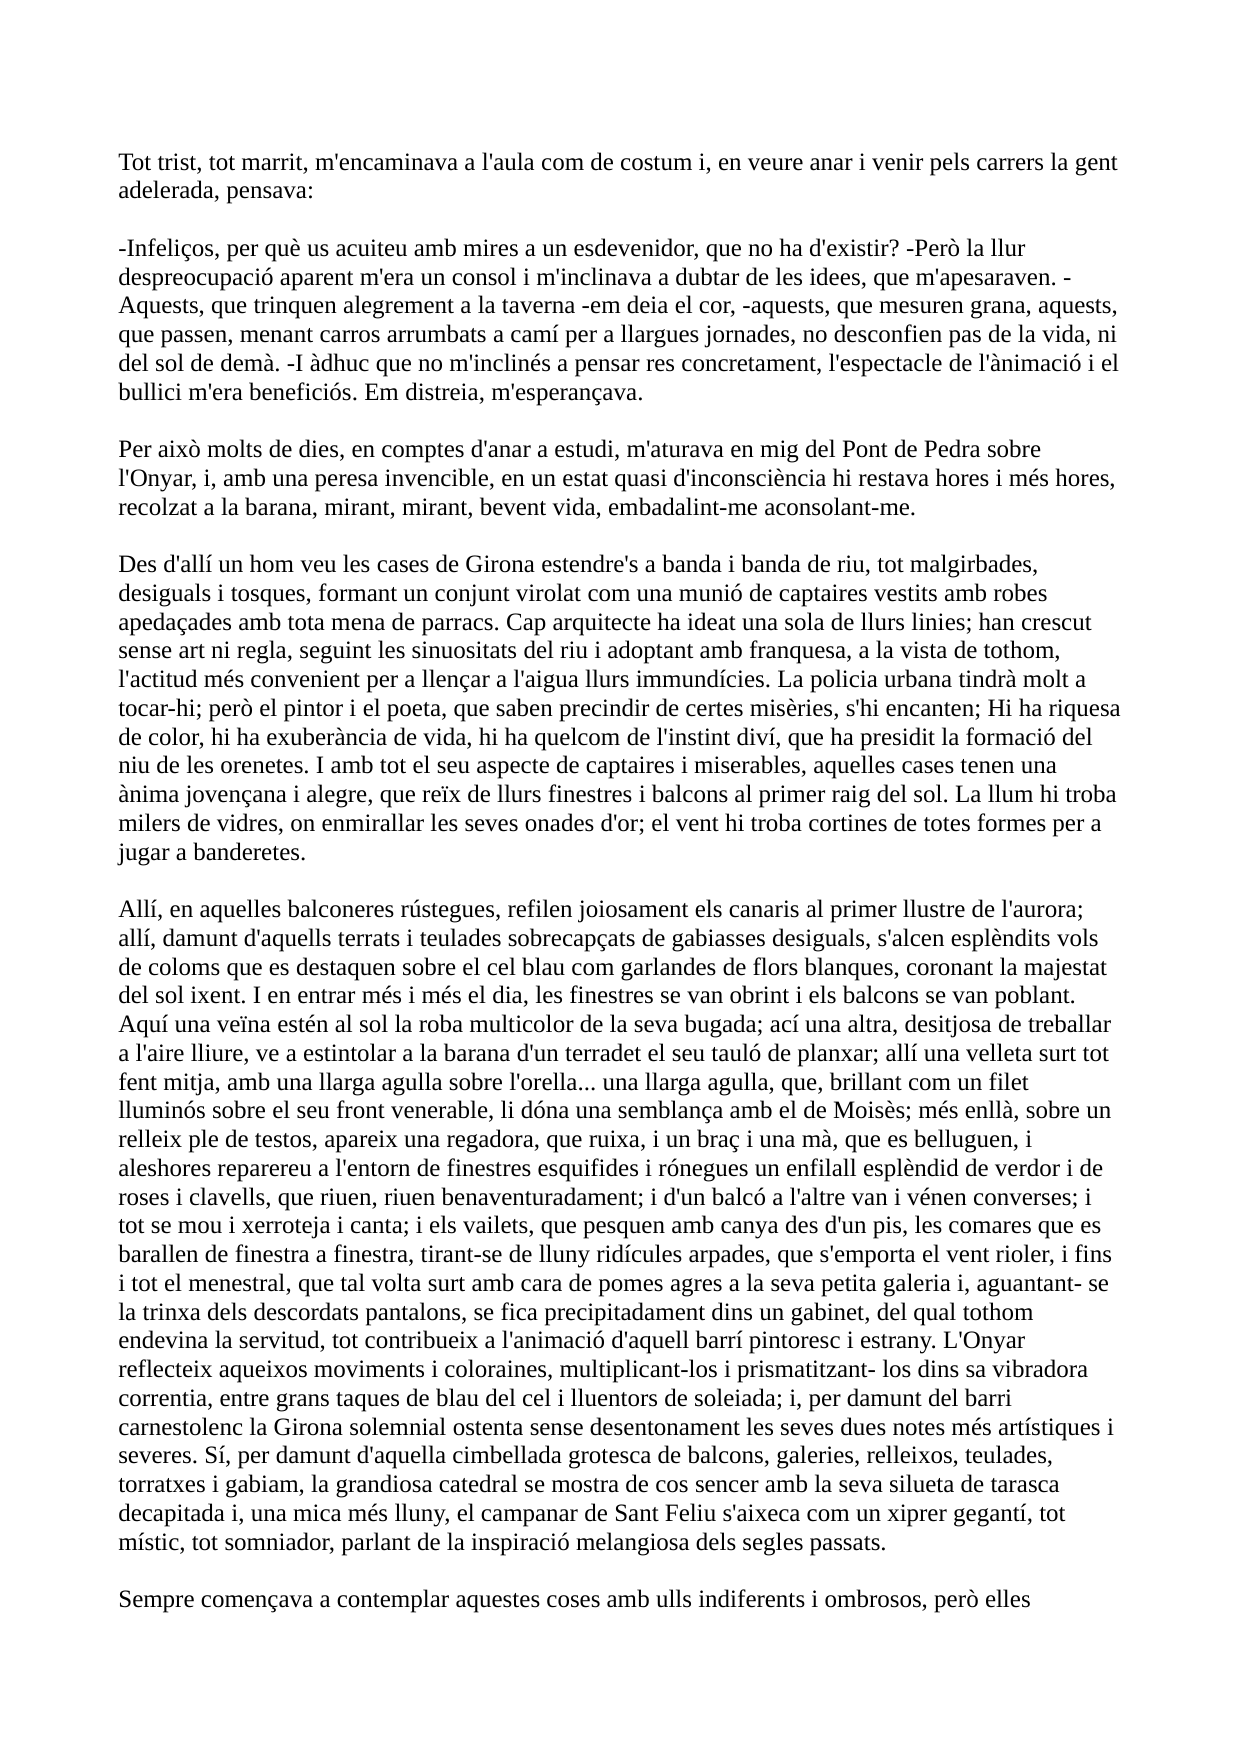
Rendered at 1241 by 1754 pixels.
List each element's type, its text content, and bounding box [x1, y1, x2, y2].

text -Infeliços, per què us acuiteu amb mires a un esdevenidor, que no ha d'existir? -Però la llur despreocupació aparent m'era un consol i m'inclinava a dubtar de les idees, que m'apesaraven. -Aquests, que trinquen alegrement a la taverna -em deia el cor, -aquests, que mesuren grana, aquests, que passen, menant carros arrumbats a camí per a llargues jornades, no desconfien pas de la vida, ni del sol de demà. -I àdhuc que no m'inclinés a pensar res concretament, l'espectacle de l'ànimació i el bullici m'era beneficiós. Em distreia, m'esperançava. [118, 233, 1122, 406]
text Des d'allí un hom veu les cases de Girona estendre's a banda i banda de riu, tot malgirbades, desiguals i tosques, formant un conjunt virolat com una munió de captaires vestits amb robes apedaçades amb tota mena de parracs. Cap arquitecte ha ideat una sola de llurs linies; han crescut sense art ni regla, seguint les sinuositats del riu i adoptant amb franquesa, a la vista de tothom, l'actitud més convenient per a llençar a l'aigua llurs immundícies. La policia urbana tindrà molt a tocar-hi; però el pintor i el poeta, que saben precindir de certes misèries, s'hi encanten; Hi ha riquesa de color, hi ha exuberància de vida, hi ha quelcom de l'instint diví, que ha presidit la formació del niu de les orenetes. I amb tot el seu aspecte de captaires i miserables, aquelles cases tenen una ànima jovençana i alegre, que reïx de llurs finestres i balcons al primer raig del sol. La llum hi troba milers de vidres, on enmirallar les seves onades d'or; el vent hi troba cortines de totes formes per a jugar a banderetes. [118, 549, 1122, 866]
text Sempre començava a contemplar aquestes coses amb ulls indiferents i ombrosos, però elles [118, 1584, 1122, 1613]
text Per això molts de dies, en comptes d'anar a estudi, m'aturava en mig del Pont de Pedra sobre l'Onyar, i, amb una peresa invencible, en un estat quasi d'inconsciència hi restava hores i més hores, recolzat a la barana, mirant, mirant, bevent vida, embadalint-me aconsolant-me. [118, 434, 1122, 521]
text Tot trist, tot marrit, m'encaminava a l'aula com de costum i, en veure anar i venir pels carrers la gent adelerada, pensava: [118, 147, 1122, 204]
text Allí, en aquelles balconeres rústegues, refilen joiosament els canaris al primer llustre de l'aurora; allí, damunt d'aquells terrats i teulades sobrecapçats de gabiasses desiguals, s'alcen esplèndits vols de coloms que es destaquen sobre el cel blau com garlandes de flors blanques, coronant la majestat del sol ixent. I en entrar més i més el dia, les finestres se van obrint i els balcons se van poblant. Aquí una veïna estén al sol la roba multicolor de la seva bugada; ací una altra, desitjosa de treballar a l'aire lliure, ve a estintolar a la barana d'un terradet el seu tauló de planxar; allí una velleta surt tot fent mitja, amb una llarga agulla sobre l'orella... una llarga agulla, que, brillant com un filet lluminós sobre el seu front venerable, li dóna una semblança amb el de Moisès; més enllà, sobre un relleix ple de testos, apareix una regadora, que ruixa, i un braç i una mà, que es belluguen, i aleshores reparereu a l'entorn de finestres esquifides i rónegues un enfilall esplèndid de verdor i de roses i clavells, que riuen, riuen benaventuradament; i d'un balcó a l'altre van i vénen converses; i tot se mou i xerroteja i canta; i els vailets, que pesquen amb canya des d'un pis, les comares que es barallen de finestra a finestra, tirant-se de lluny ridícules arpades, que s'emporta el vent rioler, i fins i tot el menestral, que tal volta surt amb cara de pomes agres a la seva petita galeria i, aguantant- se la trinxa dels descordats pantalons, se fica precipitadament dins un gabinet, del qual tothom endevina la servitud, tot contribueix a l'animació d'aquell barrí pintoresc i estrany. L'Onyar reflecteix aqueixos moviments i coloraines, multiplicant-los i prismatitzant- los dins sa vibradora correntia, entre grans taques de blau del cel i lluentors de soleiada; i, per damunt del barri carnestolenc la Girona solemnial ostenta sense desentonament les seves dues notes més artístiques i severes. Sí, per damunt d'aquella cimbellada grotesca de balcons, galeries, relleixos, teulades, torratxes i gabiam, la grandiosa catedral se mostra de cos sencer amb la seva silueta de tarasca decapitada i, una mica més lluny, el campanar de Sant Feliu s'aixeca com un xiprer gegantí, tot místic, tot somniador, parlant de la inspiració melangiosa dels segles passats. [118, 894, 1122, 1556]
